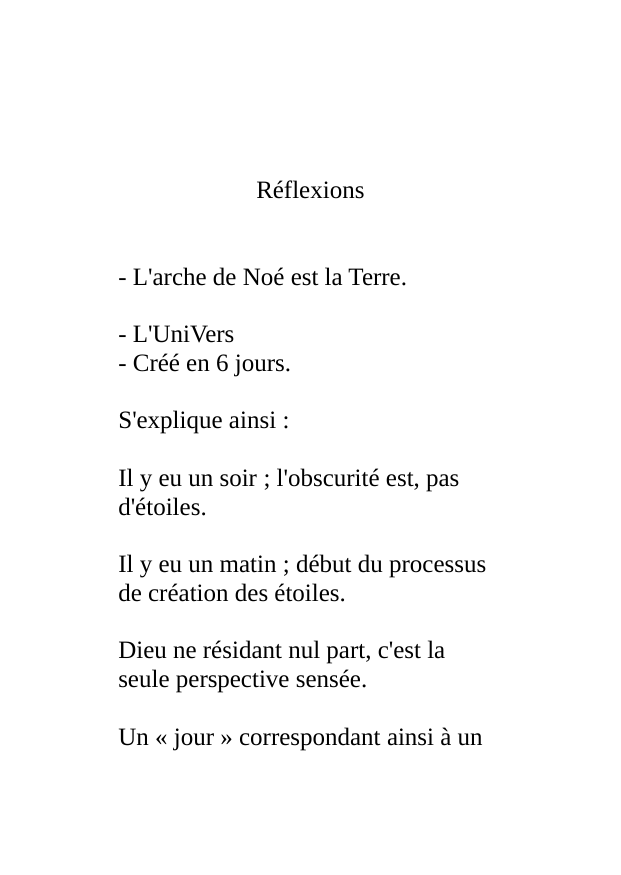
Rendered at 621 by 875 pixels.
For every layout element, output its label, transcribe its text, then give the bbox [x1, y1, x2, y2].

text Il y eu un soir ; l'obscurité est, pas d'étoiles. [118, 463, 502, 521]
text Il y eu un matin ; début du processus de création des étoiles. [118, 549, 502, 607]
text Dieu ne résidant nul part, c'est la seule perspective sensée. [118, 636, 502, 693]
text Un « jour » correspondant ainsi à un [118, 722, 502, 751]
text Réflexions [118, 176, 502, 204]
text - Créé en 6 jours. [118, 348, 502, 377]
text - L'UniVers [118, 319, 502, 348]
text S'explique ainsi : [118, 406, 502, 434]
text - L'arche de Noé est la Terre. [118, 262, 502, 291]
